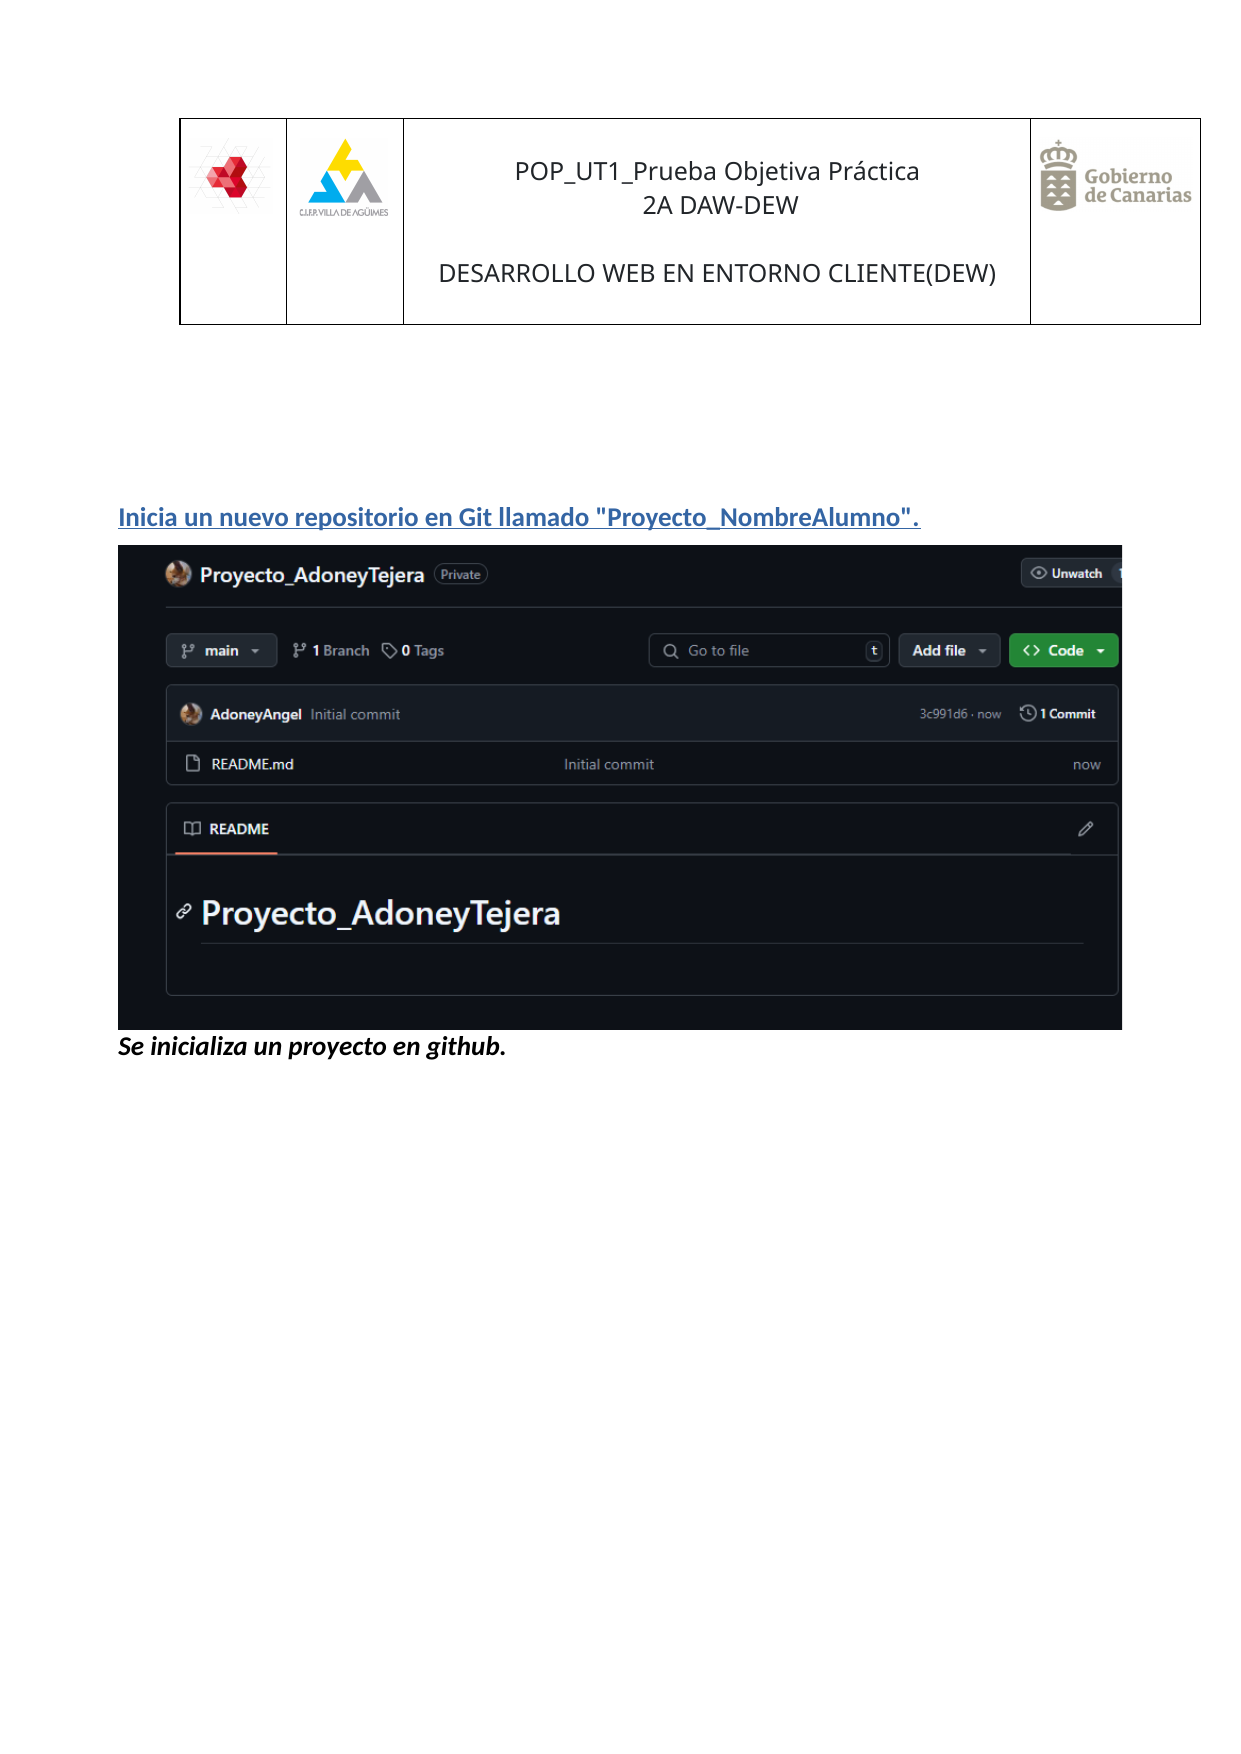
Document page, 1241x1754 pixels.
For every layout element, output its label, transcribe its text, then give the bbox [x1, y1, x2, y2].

subtitle Se inicializa un proyecto en github. [118, 1030, 1122, 1063]
picture [118, 545, 1123, 1030]
picture [299, 138, 389, 217]
picture [187, 138, 273, 214]
subtitle Inicia un nuevo repositorio en Git llamado "Proyecto_NombreAlumno". [118, 500, 1122, 533]
picture [1037, 137, 1193, 212]
